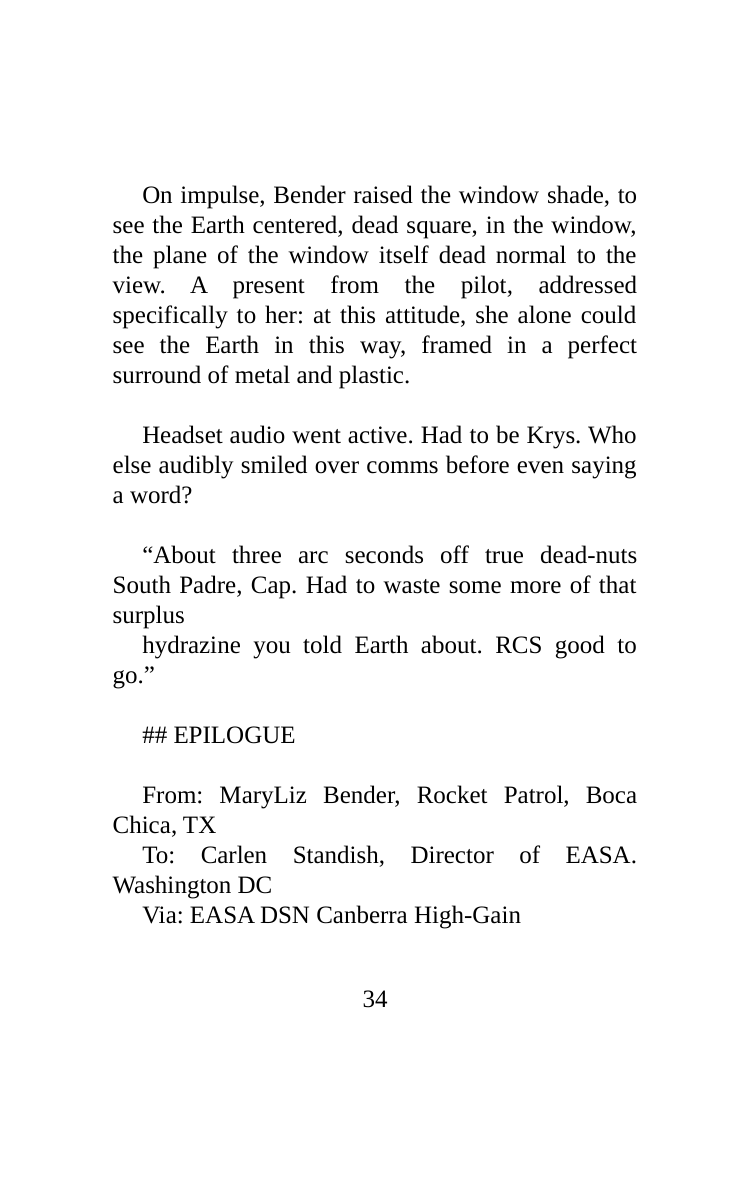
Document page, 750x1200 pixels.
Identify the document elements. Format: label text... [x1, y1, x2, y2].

text Via: EASA DSN Canberra High-Gain [112, 900, 637, 930]
text On impulse, Bender raised the window shade, to see the Earth centered, dead square, in the window, the plane of the window itself dead normal to the view. A present from the pilot, addressed specifically to her: at this attitude, she alone could see the Earth in this way, framed in a perfect surround of metal and plastic. [112, 180, 637, 390]
text To: Carlen Standish, Director of EASA. Washington DC [112, 840, 637, 900]
text hydrazine you told Earth about. RCS good to go.” [112, 630, 637, 690]
text From: MaryLiz Bender, Rocket Patrol, Boca Chica, TX [112, 780, 637, 840]
text ## EPILOGUE [112, 720, 637, 750]
text “About three arc seconds off true dead-nuts South Padre, Cap. Had to waste some more of that surplus [112, 540, 637, 630]
text Headset audio went active. Had to be Krys. Who else audibly smiled over comms before even saying a word? [112, 420, 637, 510]
